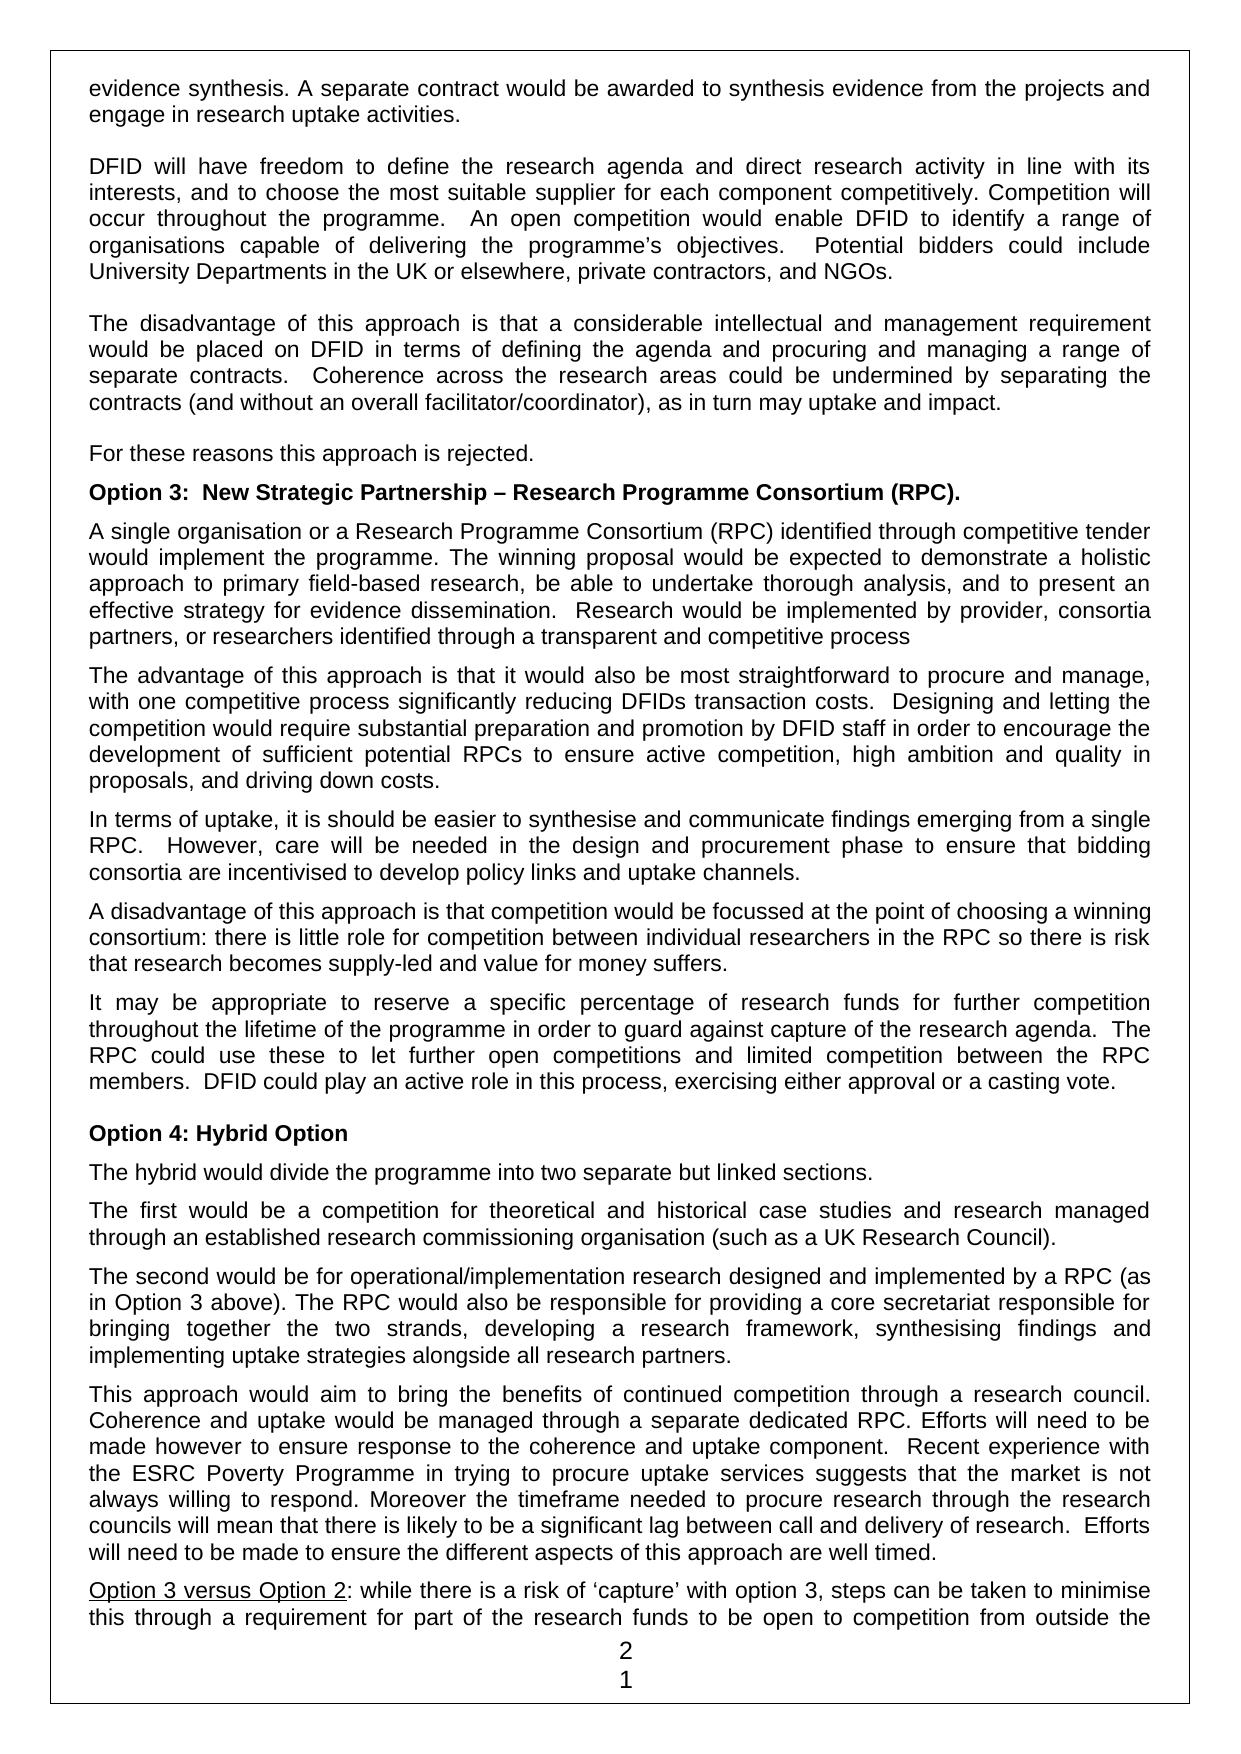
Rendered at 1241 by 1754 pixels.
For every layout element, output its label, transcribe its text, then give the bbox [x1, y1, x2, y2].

text Option 4: Hybrid Option [89, 1120, 1152, 1146]
text The second would be for operational/implementation research designed and implemented by a RPC (as in Option 3 above). The RPC would also be responsible for providing a core secretariat responsible for bringing together the two strands, developing a research framework, synthesising findings and implementing uptake strategies alongside all research partners. [89, 1263, 1152, 1368]
text For these reasons this approach is rejected. [89, 440, 1152, 466]
text The advantage of this approach is that it would also be most straightforward to procure and manage, with one competitive process significantly reducing DFIDs transaction costs. Designing and letting the competition would require substantial preparation and promotion by DFID staff in order to encourage the development of sufficient potential RPCs to ensure active competition, high ambition and quality in proposals, and driving down costs. [89, 662, 1152, 794]
text It may be appropriate to reserve a specific percentage of research funds for further competition throughout the lifetime of the programme in order to guard against capture of the research agenda. The RPC could use these to let further open competitions and limited competition between the RPC members. DFID could play an active role in this process, exercising either approval or a casting vote. [89, 989, 1152, 1095]
text Option 3: New Strategic Partnership – Research Programme Consortium (RPC). [89, 479, 1152, 505]
text A single organisation or a Research Programme Consortium (RPC) identified through competitive tender would implement the programme. The winning proposal would be expected to demonstrate a holistic approach to primary field-based research, be able to undertake thorough analysis, and to present an effective strategy for evidence dissemination. Research would be implemented by provider, consortia partners, or researchers identified through a transparent and competitive process [89, 518, 1152, 649]
text The hybrid would divide the programme into two separate but linked sections. [89, 1158, 1152, 1185]
list DFID will have freedom to define the research agenda and direct research activity in line with its interests, and to choose the most suitable supplier for each component competitively. Competition will occur throughout the programme. An open competition would enable DFID to identify a range of organisations capable of delivering the programme’s objectives. Potential bidders could include University Departments in the UK or elsewhere, private contractors, and NGOs. [89, 153, 1152, 284]
text Option 3 versus Option 2: while there is a risk of ‘capture’ with option 3, steps can be taken to minimise this through a requirement for part of the research funds to be open to competition from outside the [89, 1577, 1152, 1630]
list The research programme would be divided into specific ‘projects’ that would cover the research strands set out above and would be tendered separately. This would include a call for evidence synthesis, historical case studies, country/event-specific operational research and evidence synthesis. A separate contract would be awarded to synthesis evidence from the projects and engage in research uptake activities. [89, 75, 1152, 128]
text This approach would aim to bring the benefits of continued competition through a research council. Coherence and uptake would be managed through a separate dedicated RPC. Efforts will need to be made however to ensure response to the coherence and uptake component. Recent experience with the ESRC Poverty Programme in trying to procure uptake services suggests that the market is not always willing to respond. Moreover the timeframe needed to procure research through the research councils will mean that there is likely to be a significant lag between call and delivery of research. Efforts will need to be made to ensure the different aspects of this approach are well timed. [89, 1381, 1152, 1565]
list The disadvantage of this approach is that a considerable intellectual and management requirement would be placed on DFID in terms of defining the agenda and procuring and managing a range of separate contracts. Coherence across the research areas could be undermined by separating the contracts (and without an overall facilitator/coordinator), as in turn may uptake and impact. [89, 309, 1152, 415]
text In terms of uptake, it is should be easier to synthesise and communicate findings emerging from a single RPC. However, care will be needed in the design and procurement phase to ensure that bidding consortia are incentivised to develop policy links and uptake channels. [89, 806, 1152, 885]
text A disadvantage of this approach is that competition would be focussed at the point of choosing a winning consortium: there is little role for competition between individual researchers in the RPC so there is risk that research becomes supply-led and value for money suffers. [89, 898, 1152, 977]
text The first would be a competition for theoretical and historical case studies and research managed through an established research commissioning organisation (such as a UK Research Council). [89, 1197, 1152, 1250]
